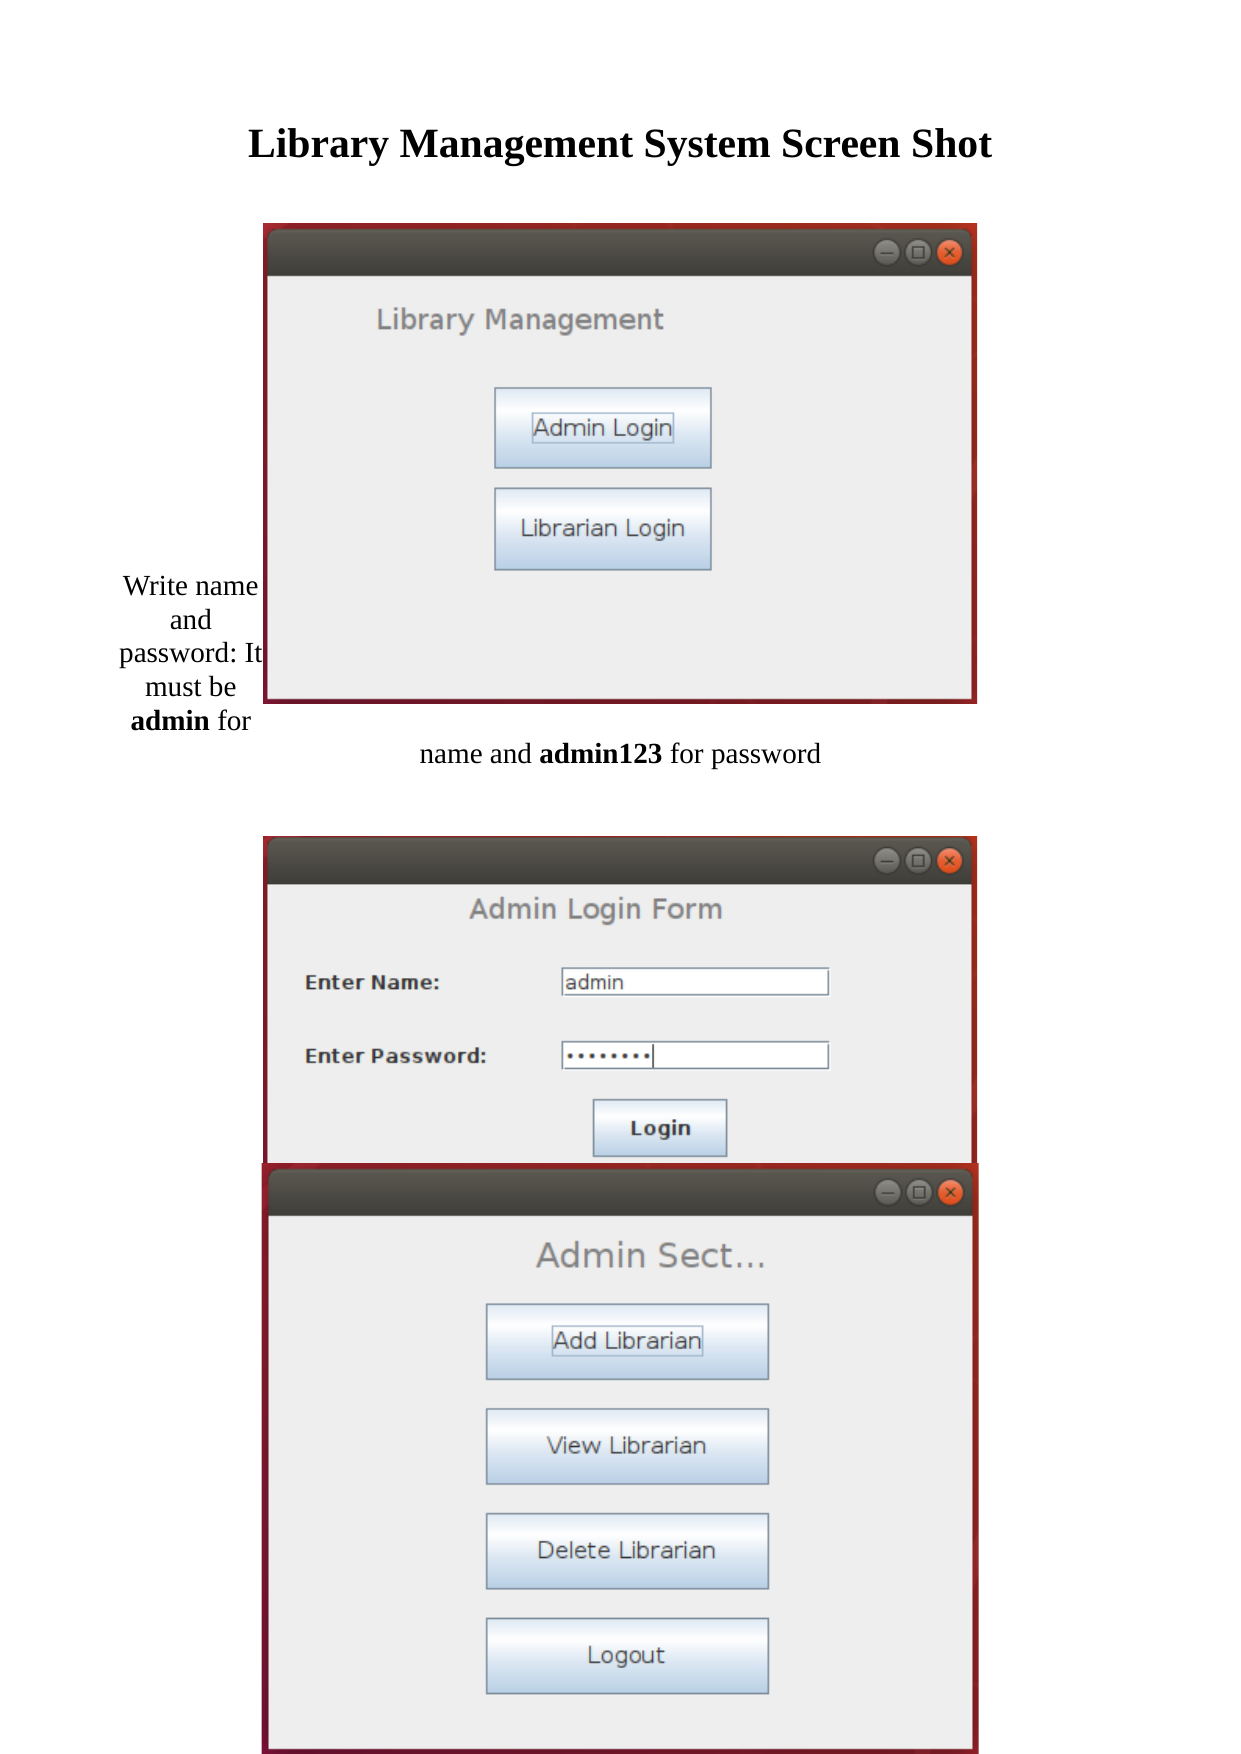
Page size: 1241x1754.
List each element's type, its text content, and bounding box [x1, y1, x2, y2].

text Write name and password: It must be admin for name and admin123 for password [118, 568, 1122, 770]
picture [263, 223, 978, 704]
text Library Management System Screen Shot [118, 118, 1122, 166]
picture [261, 836, 979, 1754]
